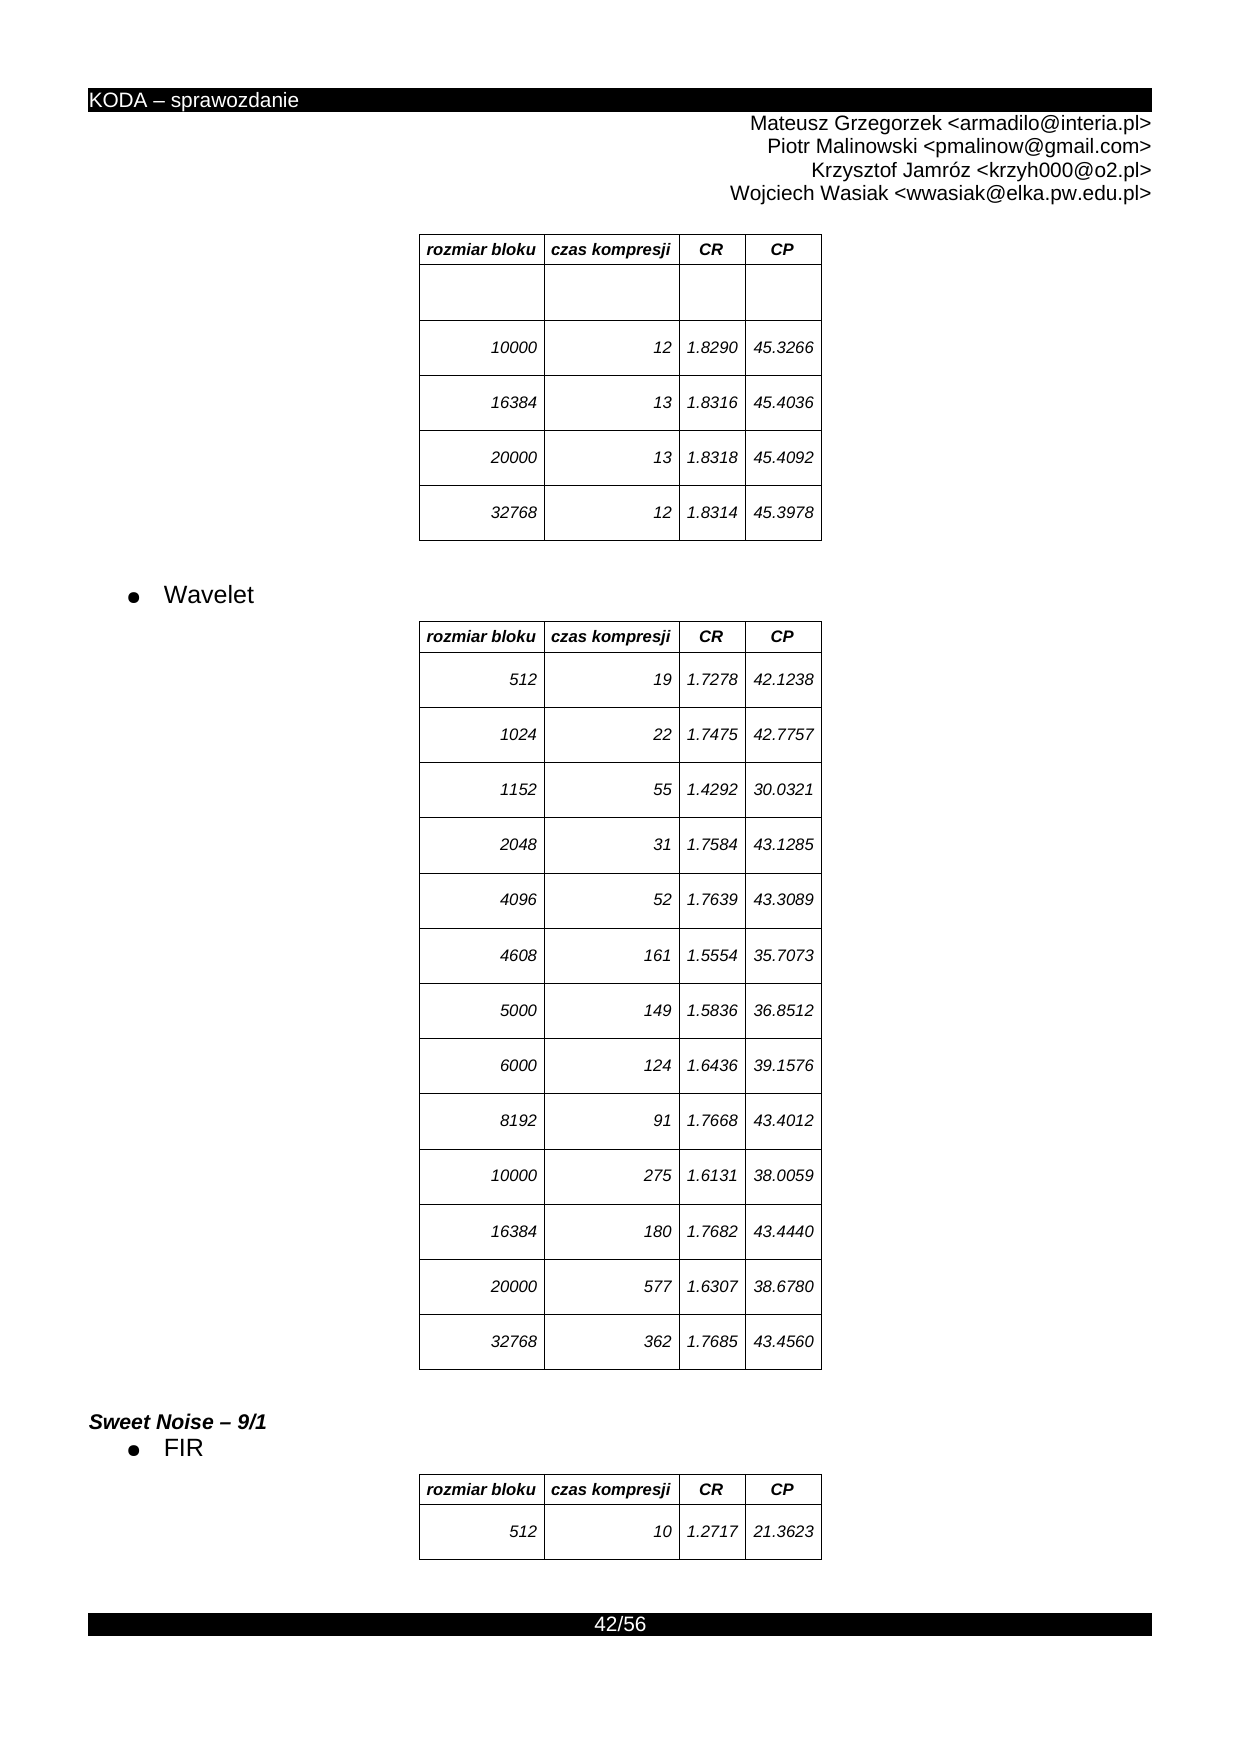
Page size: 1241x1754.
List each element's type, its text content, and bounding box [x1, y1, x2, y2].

table_header CP [746, 235, 821, 264]
table_cell 45.3978 [746, 486, 821, 540]
table_header czas kompresji [545, 622, 679, 652]
table_cell 1.7639 [680, 874, 745, 928]
table_cell 1.2717 [680, 1505, 745, 1559]
subtitle Sweet Noise – 9/1 [88, 1410, 1152, 1433]
table_cell 30.0321 [746, 763, 821, 817]
table_cell 1.8318 [680, 431, 745, 485]
table_cell 10000 [420, 1150, 544, 1204]
table_cell 161 [545, 929, 679, 983]
table_cell 1.5554 [680, 929, 745, 983]
table_cell 1.4292 [680, 763, 745, 817]
table_header CP [746, 622, 821, 652]
table_cell 124 [545, 1039, 679, 1093]
table_cell 43.3089 [746, 874, 821, 928]
table_cell 362 [545, 1315, 679, 1369]
table_cell 1.7682 [680, 1205, 745, 1259]
table_cell 31 [545, 818, 679, 872]
table_header CR [680, 622, 745, 652]
table_header CR [680, 235, 745, 264]
table_cell 180 [545, 1205, 679, 1259]
table_cell 6000 [420, 1039, 544, 1093]
table_header CP [746, 1475, 821, 1504]
table_cell 275 [545, 1150, 679, 1204]
table_cell 512 [420, 653, 544, 707]
table_header rozmiar bloku [420, 235, 544, 264]
table_cell 10 [545, 1505, 679, 1559]
table_cell 1.8314 [680, 486, 745, 540]
table_cell 16384 [420, 376, 544, 430]
table_cell 19 [545, 653, 679, 707]
table_cell [680, 265, 745, 319]
table_header rozmiar bloku [420, 622, 544, 652]
table_cell 149 [545, 984, 679, 1038]
table_cell 13 [545, 431, 679, 485]
table_cell 2048 [420, 818, 544, 872]
table_cell 10000 [420, 321, 544, 375]
table_cell 55 [545, 763, 679, 817]
table_cell 20000 [420, 431, 544, 485]
table_cell 20000 [420, 1260, 544, 1314]
table_cell 4608 [420, 929, 544, 983]
table_cell [746, 265, 821, 319]
table_cell 1.7584 [680, 818, 745, 872]
table_cell 43.4012 [746, 1094, 821, 1148]
table_cell 1.8316 [680, 376, 745, 430]
table_cell 45.4092 [746, 431, 821, 485]
table_cell 1.8290 [680, 321, 745, 375]
table_cell 43.4560 [746, 1315, 821, 1369]
table_cell 21.3623 [746, 1505, 821, 1559]
table_cell 43.4440 [746, 1205, 821, 1259]
table_cell 512 [420, 1505, 544, 1559]
table_cell 91 [545, 1094, 679, 1148]
table_cell [545, 265, 679, 319]
table_cell 32768 [420, 486, 544, 540]
table_header czas kompresji [545, 235, 679, 264]
table_cell 1.6131 [680, 1150, 745, 1204]
table_cell 32768 [420, 1315, 544, 1369]
table_cell 1.7475 [680, 708, 745, 762]
table_cell 16384 [420, 1205, 544, 1259]
table_cell 1024 [420, 708, 544, 762]
table_header rozmiar bloku [420, 1475, 544, 1504]
table_cell [420, 265, 544, 319]
list Wavelet [126, 581, 1152, 609]
table_cell 1.5836 [680, 984, 745, 1038]
table_cell 22 [545, 708, 679, 762]
list FIR [126, 1433, 1152, 1461]
table_cell 1.7278 [680, 653, 745, 707]
table_cell 45.4036 [746, 376, 821, 430]
table_cell 42.7757 [746, 708, 821, 762]
table_cell 52 [545, 874, 679, 928]
table_cell 36.8512 [746, 984, 821, 1038]
table_cell 1.6307 [680, 1260, 745, 1314]
table_cell 35.7073 [746, 929, 821, 983]
table_cell 1.7668 [680, 1094, 745, 1148]
table_header czas kompresji [545, 1475, 679, 1504]
table_cell 42.1238 [746, 653, 821, 707]
table_cell 4096 [420, 874, 544, 928]
table_cell 39.1576 [746, 1039, 821, 1093]
table_cell 38.0059 [746, 1150, 821, 1204]
table_cell 12 [545, 486, 679, 540]
table_header CR [680, 1475, 745, 1504]
table_cell 8192 [420, 1094, 544, 1148]
table_cell 38.6780 [746, 1260, 821, 1314]
table_cell 13 [545, 376, 679, 430]
table_cell 45.3266 [746, 321, 821, 375]
table_cell 577 [545, 1260, 679, 1314]
table_cell 12 [545, 321, 679, 375]
table_cell 43.1285 [746, 818, 821, 872]
table_cell 1152 [420, 763, 544, 817]
table_cell 5000 [420, 984, 544, 1038]
table_cell 1.6436 [680, 1039, 745, 1093]
table_cell 1.7685 [680, 1315, 745, 1369]
